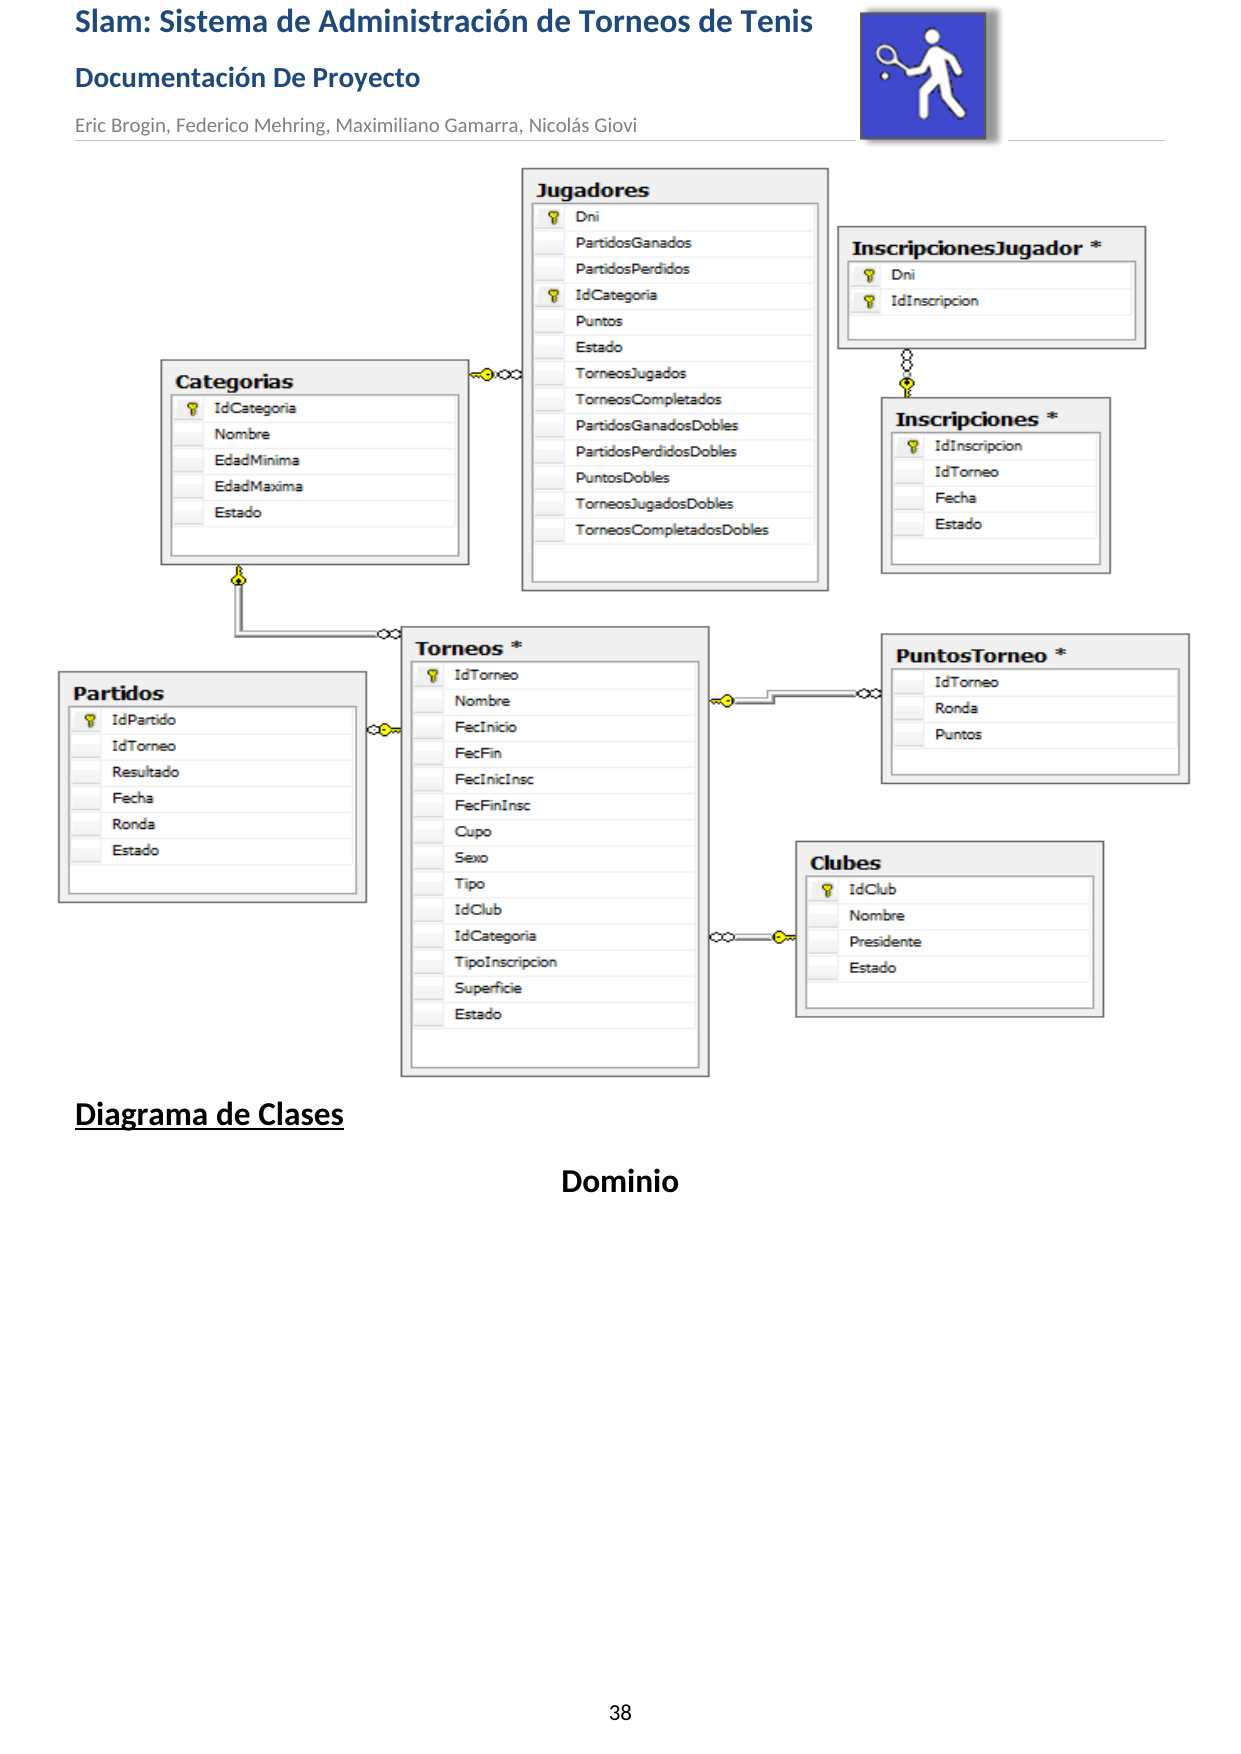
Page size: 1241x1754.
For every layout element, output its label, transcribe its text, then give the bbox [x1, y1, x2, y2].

text Diagrama de Clases [75, 1087, 1165, 1133]
picture [858, 1, 1007, 151]
text Dominio [75, 1160, 1165, 1201]
picture [50, 158, 1202, 1086]
